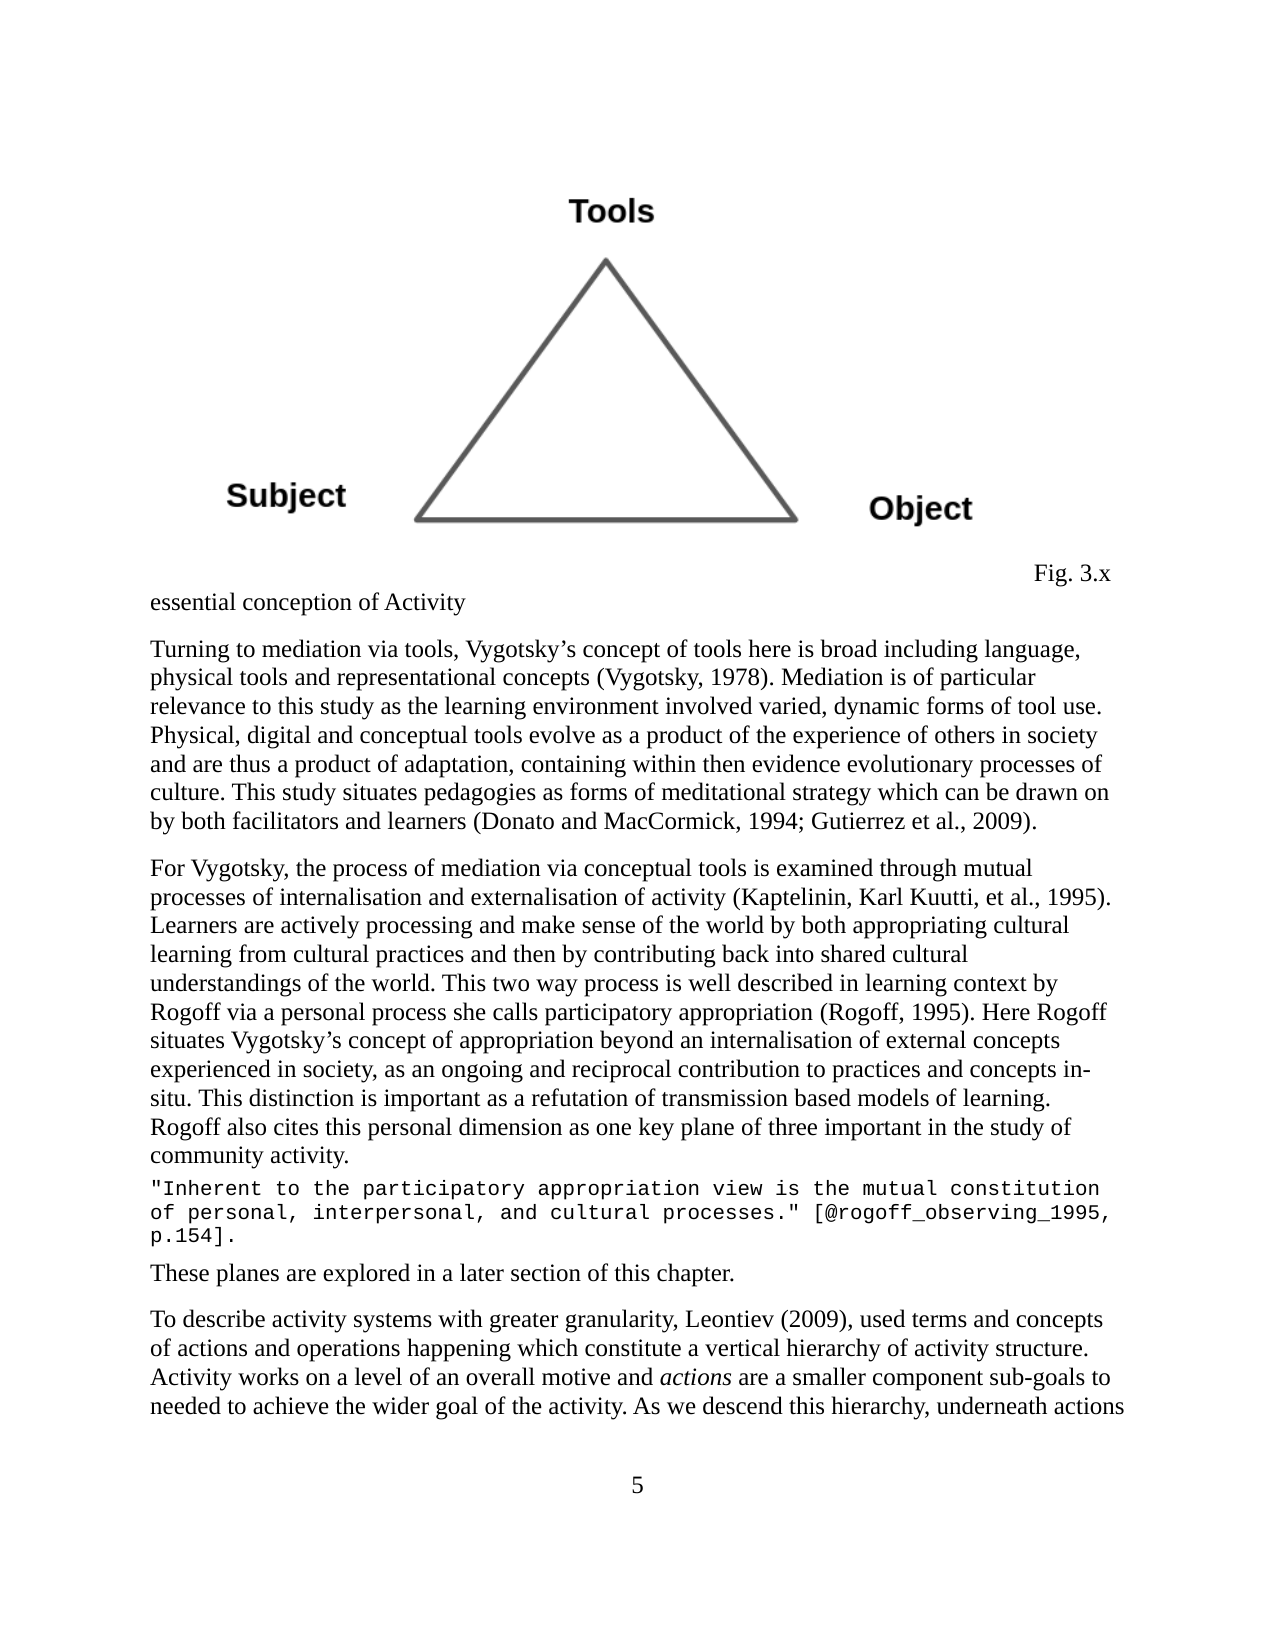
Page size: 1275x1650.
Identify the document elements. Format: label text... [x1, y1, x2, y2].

text For Vygotsky, the process of mediation via conceptual tools is examined through mutual processes of internalisation and externalisation of activity (Kaptelinin, Karl Kuutti, et al., 1995). Learners are actively processing and make sense of the world by both appropriating cultural learning from cultural practices and then by contributing back into shared cultural understandings of the world. This two way process is well described in learning context by Rogoff via a personal process she calls participatory appropriation (Rogoff, 1995). Here Rogoff situates Vygotsky’s concept of appropriation beyond an internalisation of external concepts experienced in society, as an ongoing and reciprocal contribution to practices and concepts in-situ. This distinction is important as a refutation of transmission based models of learning. Rogoff also cites this personal dimension as one key plane of three important in the study of community activity. [150, 853, 1125, 1169]
text Turning to mediation via tools, Vygotsky’s concept of tools here is broad including language, physical tools and representational concepts (Vygotsky, 1978). Mediation is of particular relevance to this study as the learning environment involved varied, dynamic forms of tool use. Physical, digital and conceptual tools evolve as a product of the experience of others in society and are thus a product of adaptation, containing within then evidence evolutionary processes of culture. This study situates pedagogies as forms of meditational strategy which can be drawn on by both facilitators and learners (Donato and MacCormick, 1994; Gutierrez et al., 2009). [150, 634, 1125, 835]
text Fig. 3.x essential conception of Activity [150, 150, 1125, 616]
text "Inherent to the participatory appropriation view is the mutual constitution of personal, interpersonal, and cultural processes." [@rogoff_observing_1995, p.154]. [150, 1178, 1125, 1249]
picture [150, 150, 1028, 582]
text To describe activity systems with greater granularity, Leontiev (2009), used terms and concepts of actions and operations happening which constitute a vertical hierarchy of activity structure. Activity works on a level of an overall motive and actions are a smaller component sub-goals to needed to achieve the wider goal of the activity. As we descend this hierarchy, underneath actions [150, 1304, 1125, 1419]
text These planes are explored in a later section of this chapter. [150, 1258, 1125, 1287]
